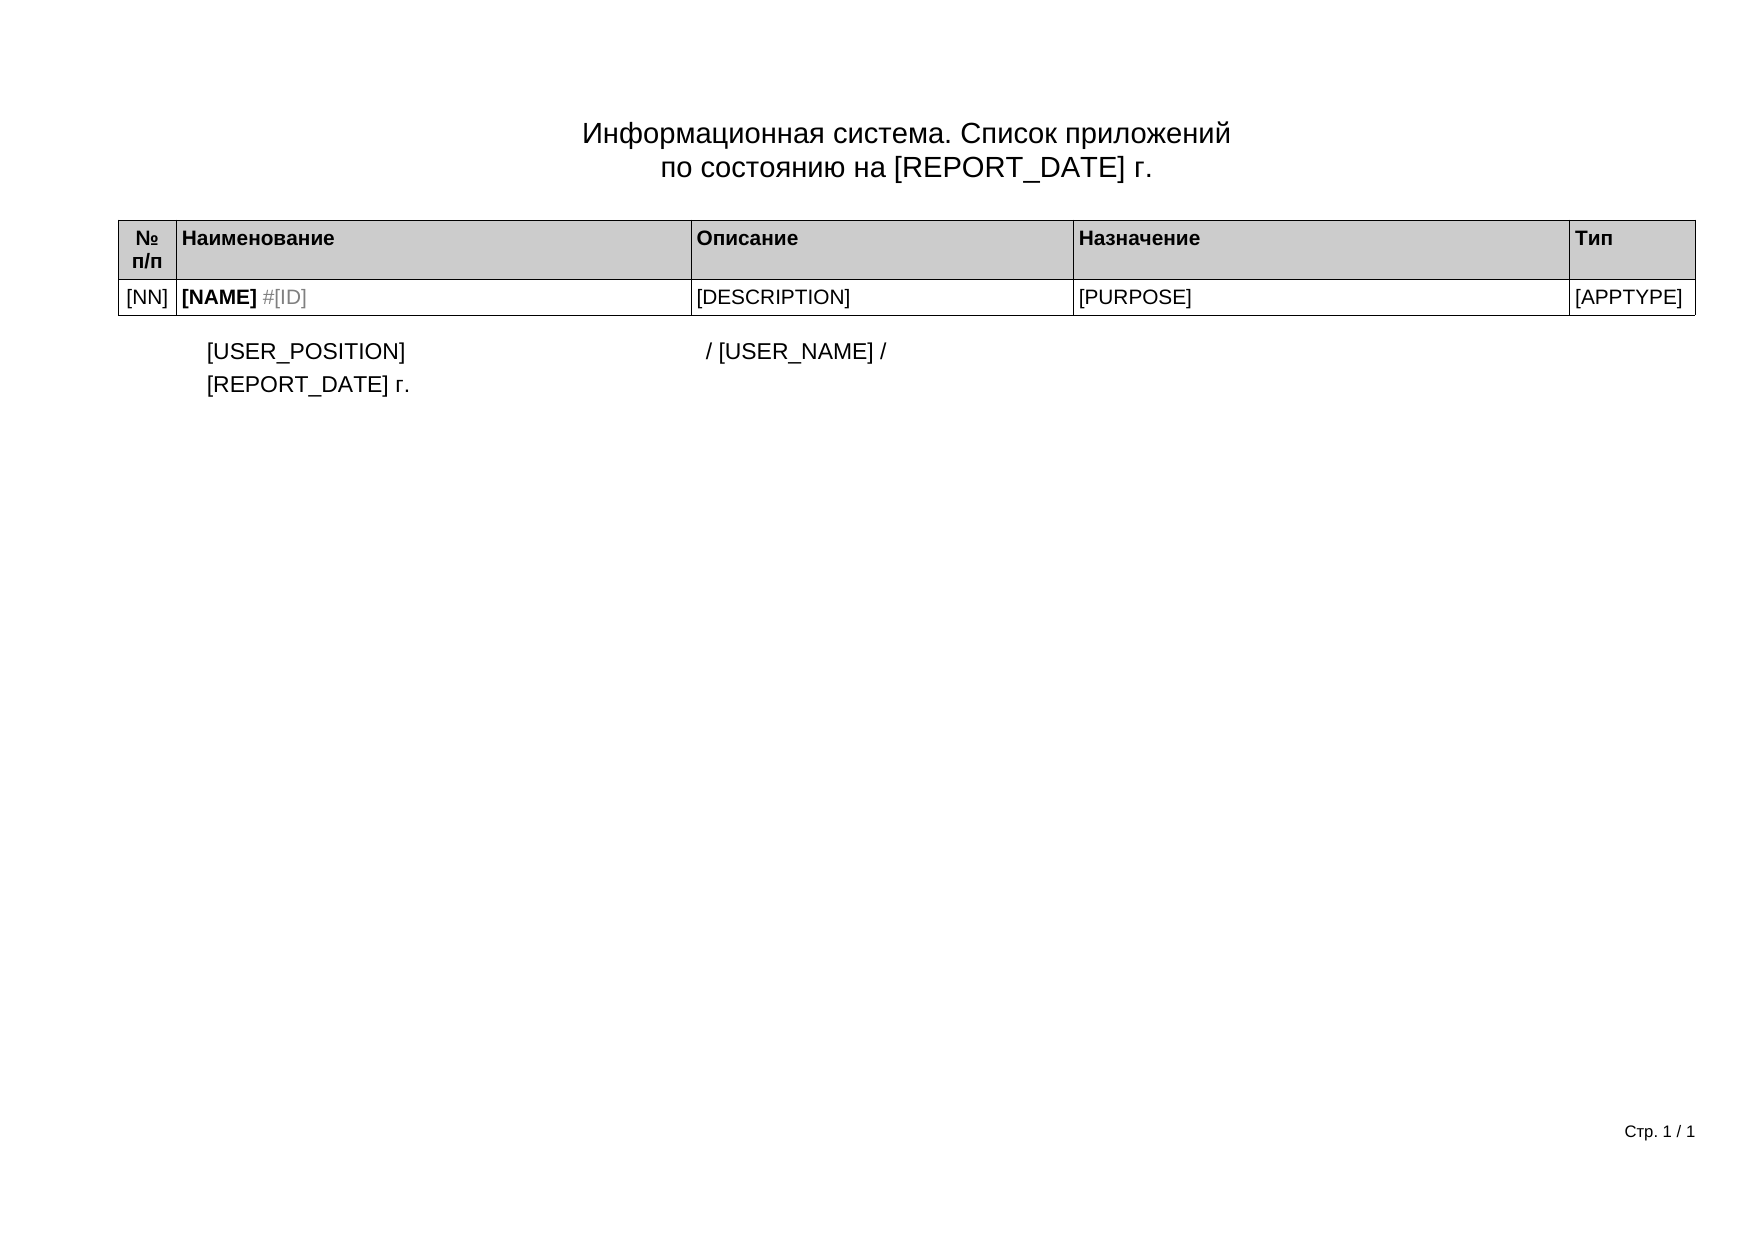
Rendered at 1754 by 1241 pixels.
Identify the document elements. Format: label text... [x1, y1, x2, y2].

table_cell [NAME] #[ID] [177, 280, 691, 314]
table_cell [NN] [119, 280, 176, 314]
table_cell [APPTYPE] [1570, 280, 1695, 314]
table_cell [PURPOSE] [1074, 280, 1569, 314]
table_header № п/п [119, 221, 176, 279]
table_cell [DESCRIPTION] [692, 280, 1073, 314]
text [USER_POSITION] / [USER_NAME] / [118, 338, 1695, 365]
table_header Наименование [177, 221, 691, 279]
text [REPORT_DATE] г. [118, 371, 1695, 397]
subtitle Информационная система. Список приложений по состоянию на [REPORT_DATE] г. [118, 116, 1695, 183]
table_header Описание [692, 221, 1073, 279]
table_header Тип [1570, 221, 1695, 279]
table_header Назначение [1074, 221, 1569, 279]
